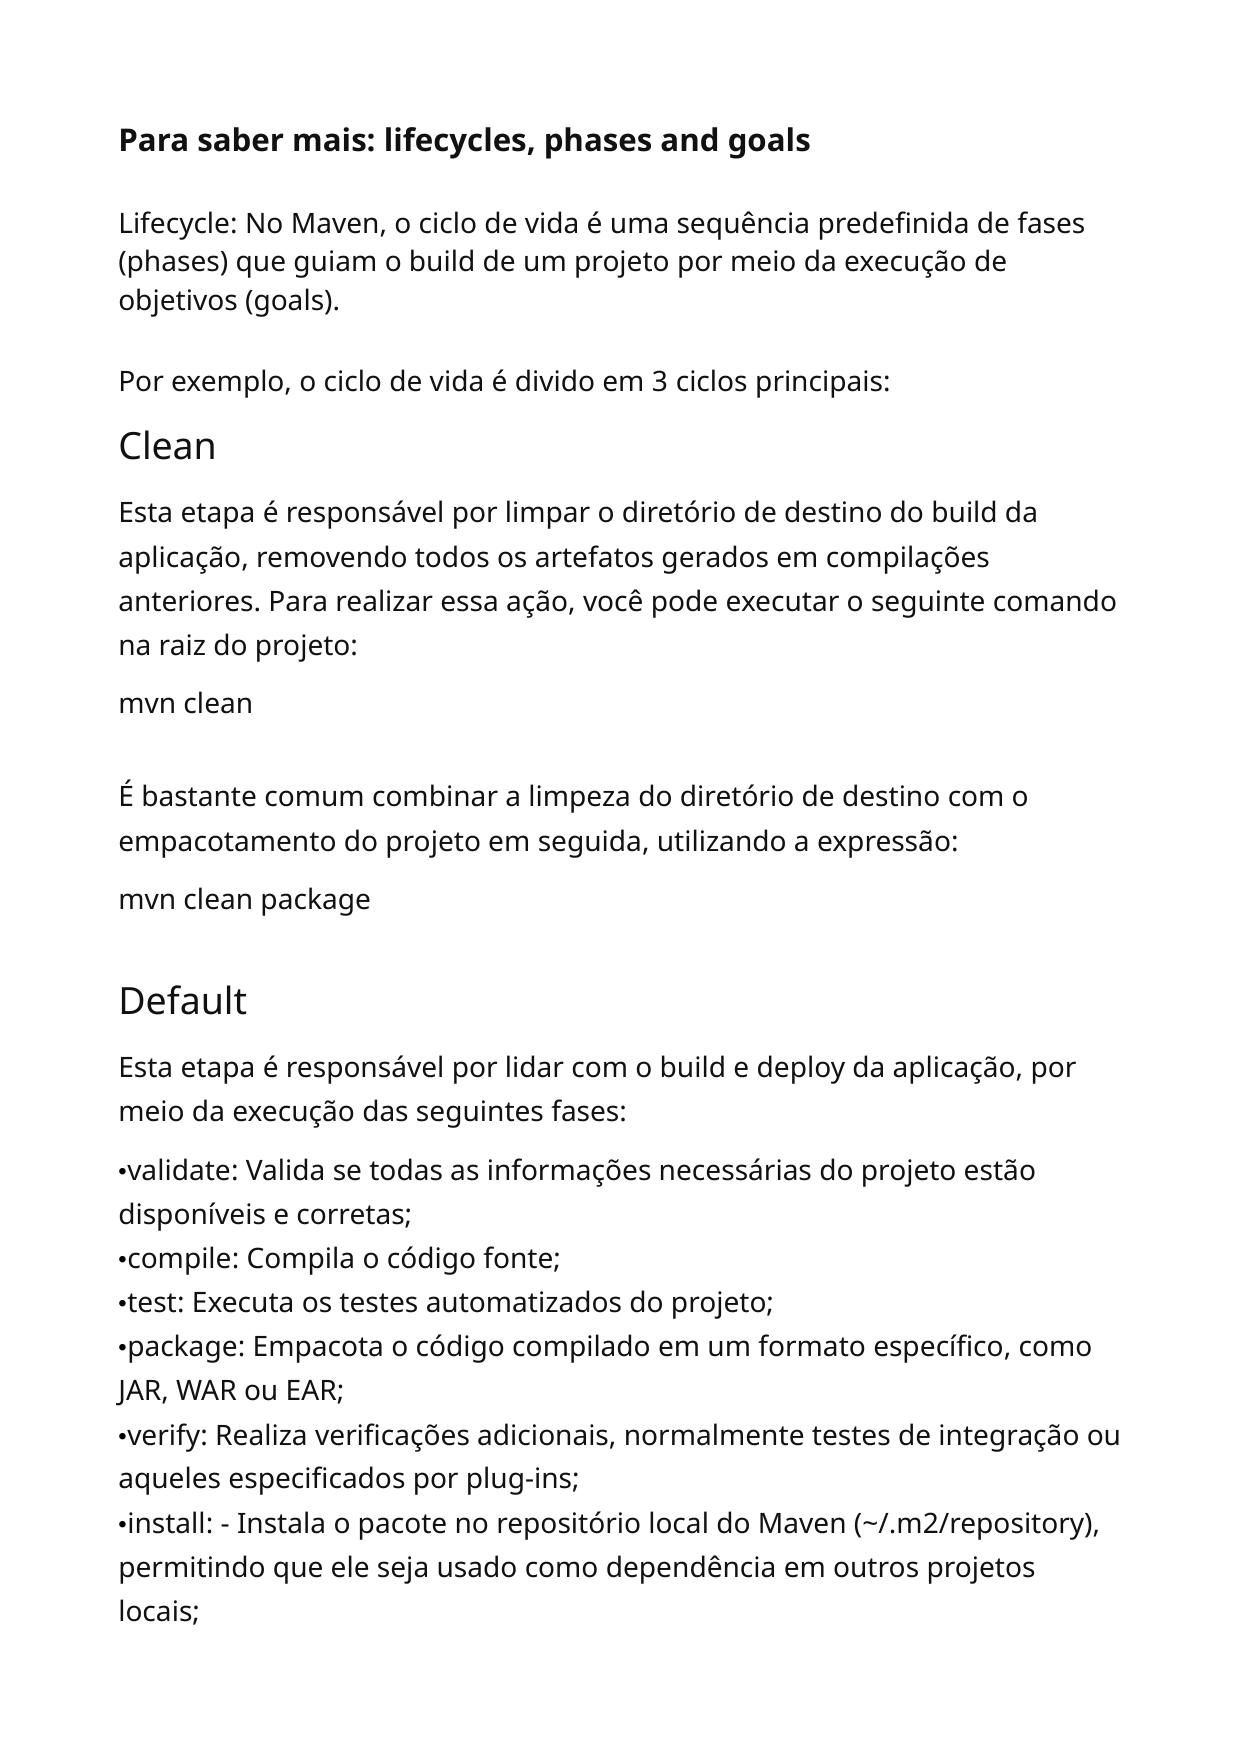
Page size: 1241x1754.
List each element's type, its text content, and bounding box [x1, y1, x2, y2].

text Clean [118, 419, 1122, 471]
list install: - Instala o pacote no repositório local do Maven (~/.m2/repository), permitindo que ele seja usado como dependência em outros projetos locais; [118, 1503, 1122, 1629]
list compile: Compila o código fonte; [118, 1238, 1122, 1277]
text Para saber mais: lifecycles, phases and goals [118, 118, 1122, 161]
list test: Executa os testes automatizados do projeto; [118, 1283, 1122, 1321]
text mvn clean [118, 684, 1122, 722]
list package: Empacota o código compilado em um formato específico, como JAR, WAR ou EAR; [118, 1327, 1122, 1409]
text Por exemplo, o ciclo de vida é divido em 3 ciclos principais: [118, 361, 1122, 399]
text Default [118, 938, 1122, 1026]
text mvn clean package [118, 879, 1122, 918]
text Lifecycle: No Maven, o ciclo de vida é uma sequência predefinida de fases (phases) que guiam o build de um projeto por meio da execução de objetivos (goals). [118, 203, 1122, 318]
list validate: Valida se todas as informações necessárias do projeto estão disponíveis e corretas; [118, 1150, 1122, 1233]
text Esta etapa é responsável por lidar com o build e deploy da aplicação, por meio da execução das seguintes fases: [118, 1048, 1122, 1130]
text Esta etapa é responsável por limpar o diretório de destino do build da aplicação, removendo todos os artefatos gerados em compilações anteriores. Para realizar essa ação, você pode executar o seguinte comando na raiz do projeto: [118, 493, 1122, 663]
text É bastante comum combinar a limpeza do diretório de destino com o empacotamento do projeto em seguida, utilizando a expressão: [118, 742, 1122, 859]
list verify: Realiza verificações adicionais, normalmente testes de integração ou aqueles especificados por plug-ins; [118, 1415, 1122, 1497]
